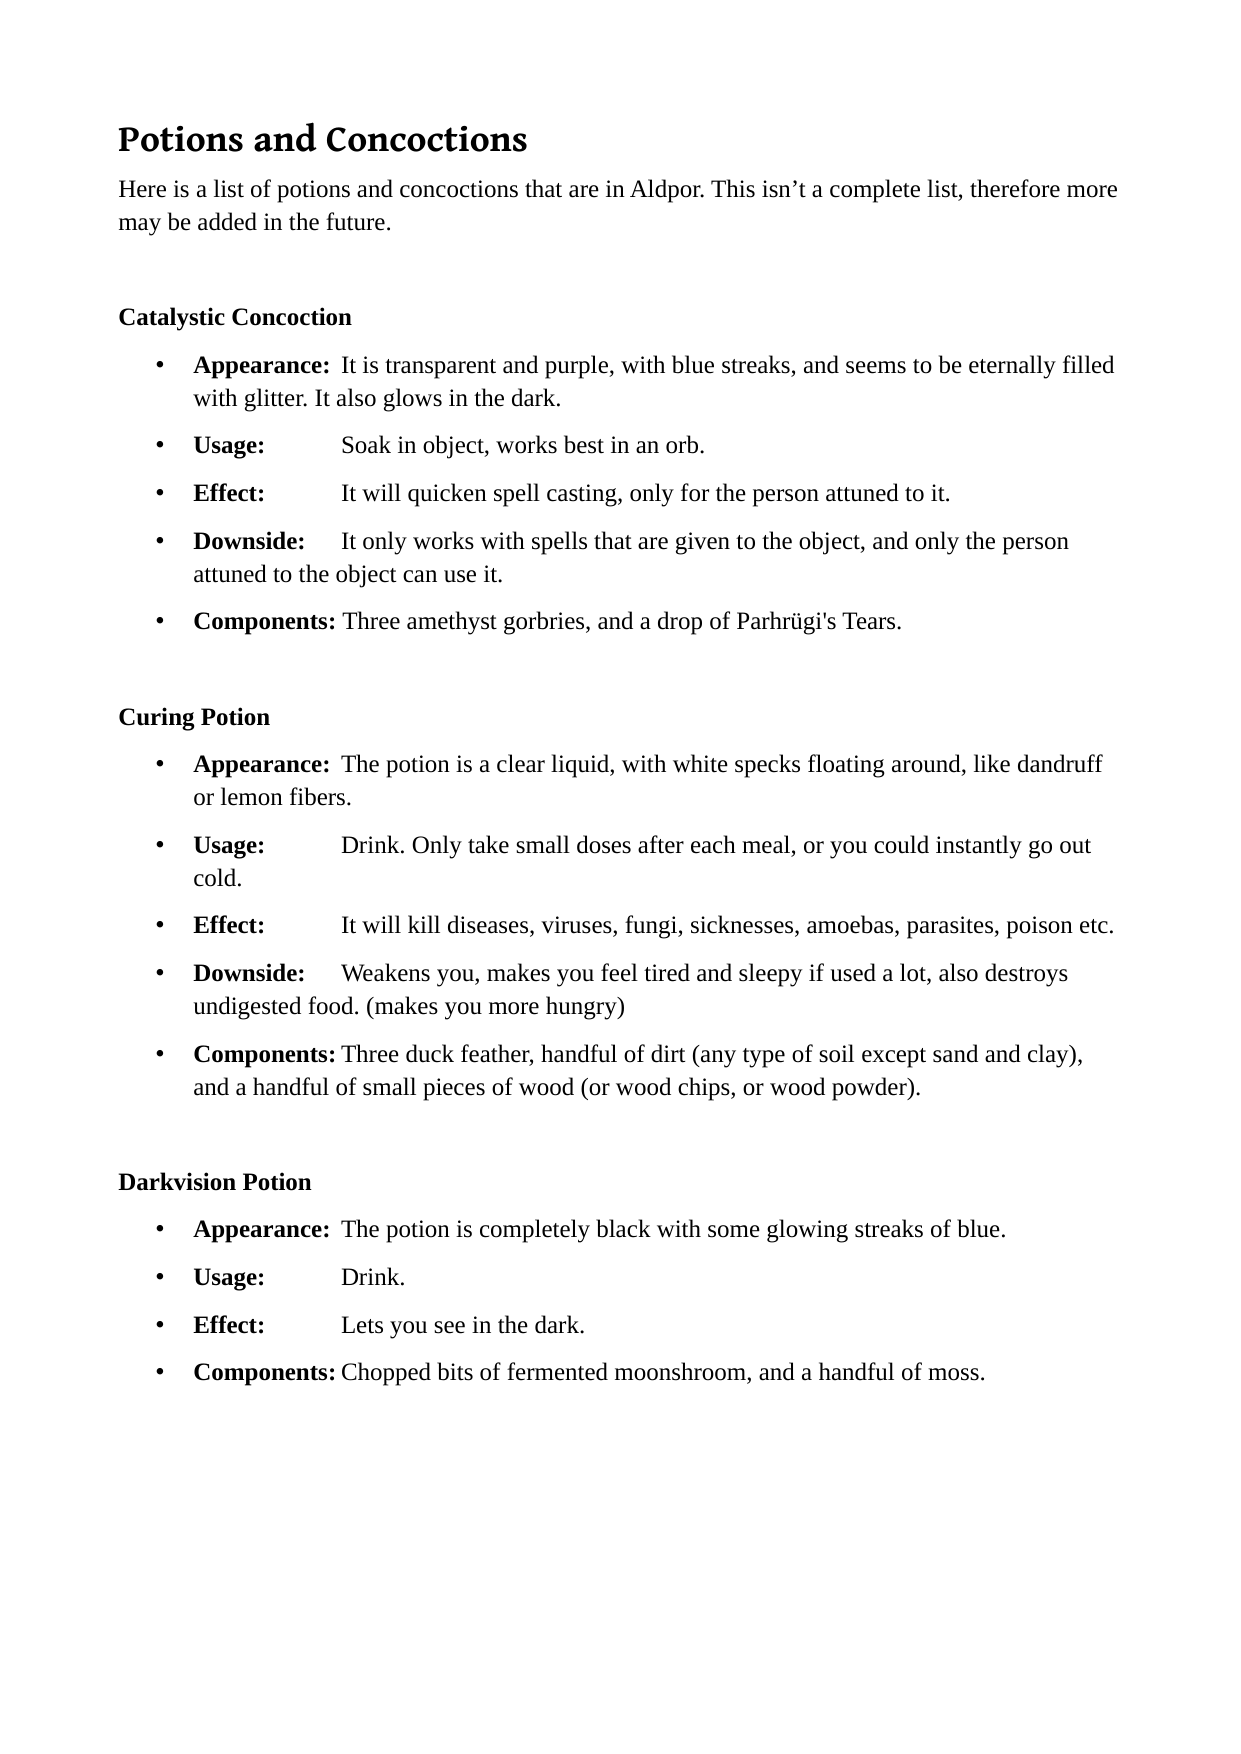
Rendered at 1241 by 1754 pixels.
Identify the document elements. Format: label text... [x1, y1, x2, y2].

list Components: Three amethyst gorbries, and a drop of Parhrügi's Tears. [156, 606, 1122, 635]
text Catalystic Concoction [118, 302, 1122, 331]
list Components: Three duck feather, handful of dirt (any type of soil except sand and clay), and a handful of small pieces of wood (or wood chips, or wood powder). [156, 1039, 1122, 1100]
list Downside: It only works with spells that are given to the object, and only the person attuned to the object can use it. [156, 526, 1122, 587]
text Darkvision Potion [118, 1167, 1122, 1196]
subtitle Potions and Concoctions [118, 118, 1122, 162]
list Appearance: The potion is completely black with some glowing streaks of blue. [156, 1214, 1122, 1243]
list Usage: Drink. Only take small doses after each meal, or you could instantly go out cold. [156, 830, 1122, 892]
list Components: Chopped bits of fermented moonshroom, and a handful of moss. [156, 1357, 1122, 1386]
list Effect: It will quicken spell casting, only for the person attuned to it. [156, 478, 1122, 507]
list Appearance: It is transparent and purple, with blue streaks, and seems to be eternally filled with glitter. It also glows in the dark. [156, 350, 1122, 412]
text Curing Potion [118, 702, 1122, 730]
list Effect: It will kill diseases, viruses, fungi, sicknesses, amoebas, parasites, poison etc. [156, 910, 1122, 939]
list Effect: Lets you see in the dark. [156, 1310, 1122, 1338]
list Downside: Weakens you, makes you feel tired and sleepy if used a lot, also destroys undigested food. (makes you more hungry) [156, 958, 1122, 1020]
list Usage: Drink. [156, 1262, 1122, 1291]
text Here is a list of potions and concoctions that are in Aldpor. This isn’t a complete list, therefore more may be added in the future. [118, 174, 1122, 236]
list Usage: Soak in object, works best in an orb. [156, 431, 1122, 459]
list Appearance: The potion is a clear liquid, with white specks floating around, like dandruff or lemon fibers. [156, 749, 1122, 811]
